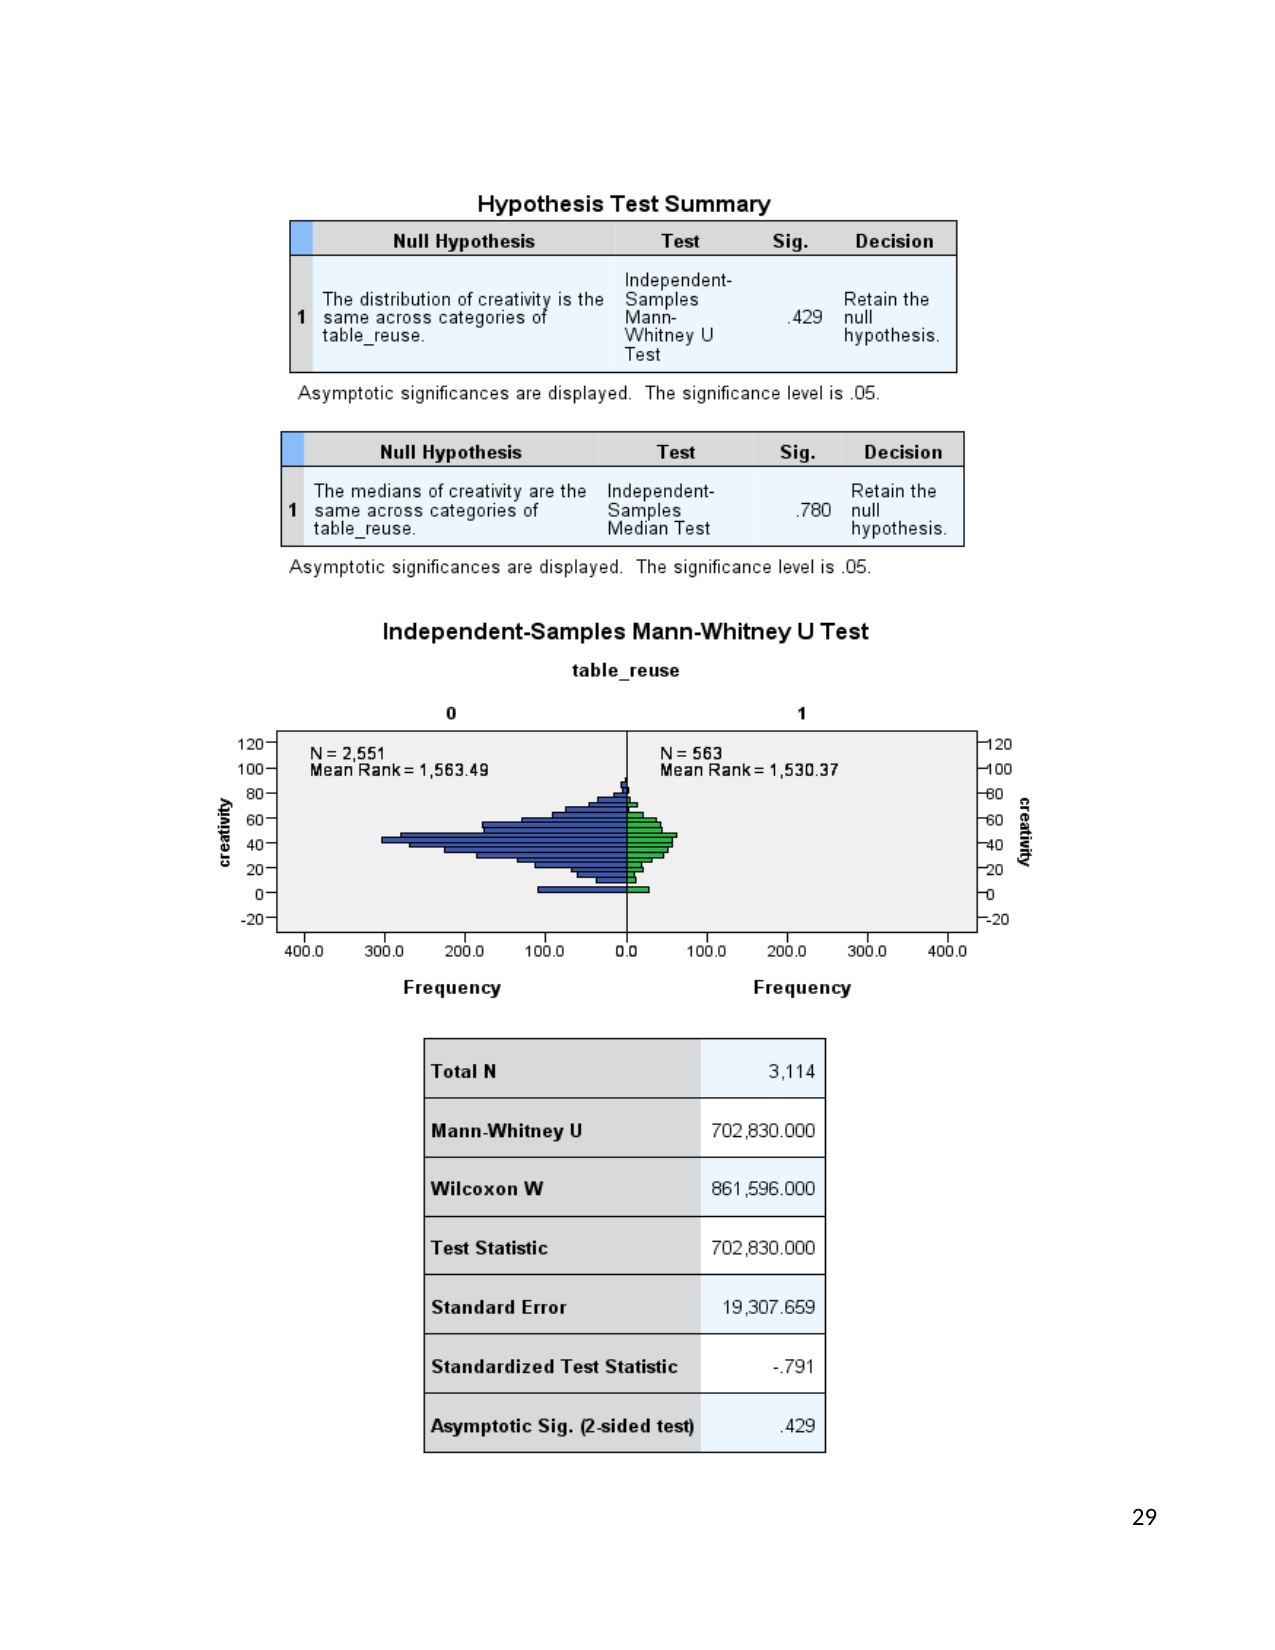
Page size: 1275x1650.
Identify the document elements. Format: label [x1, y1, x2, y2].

picture [202, 166, 1073, 1502]
